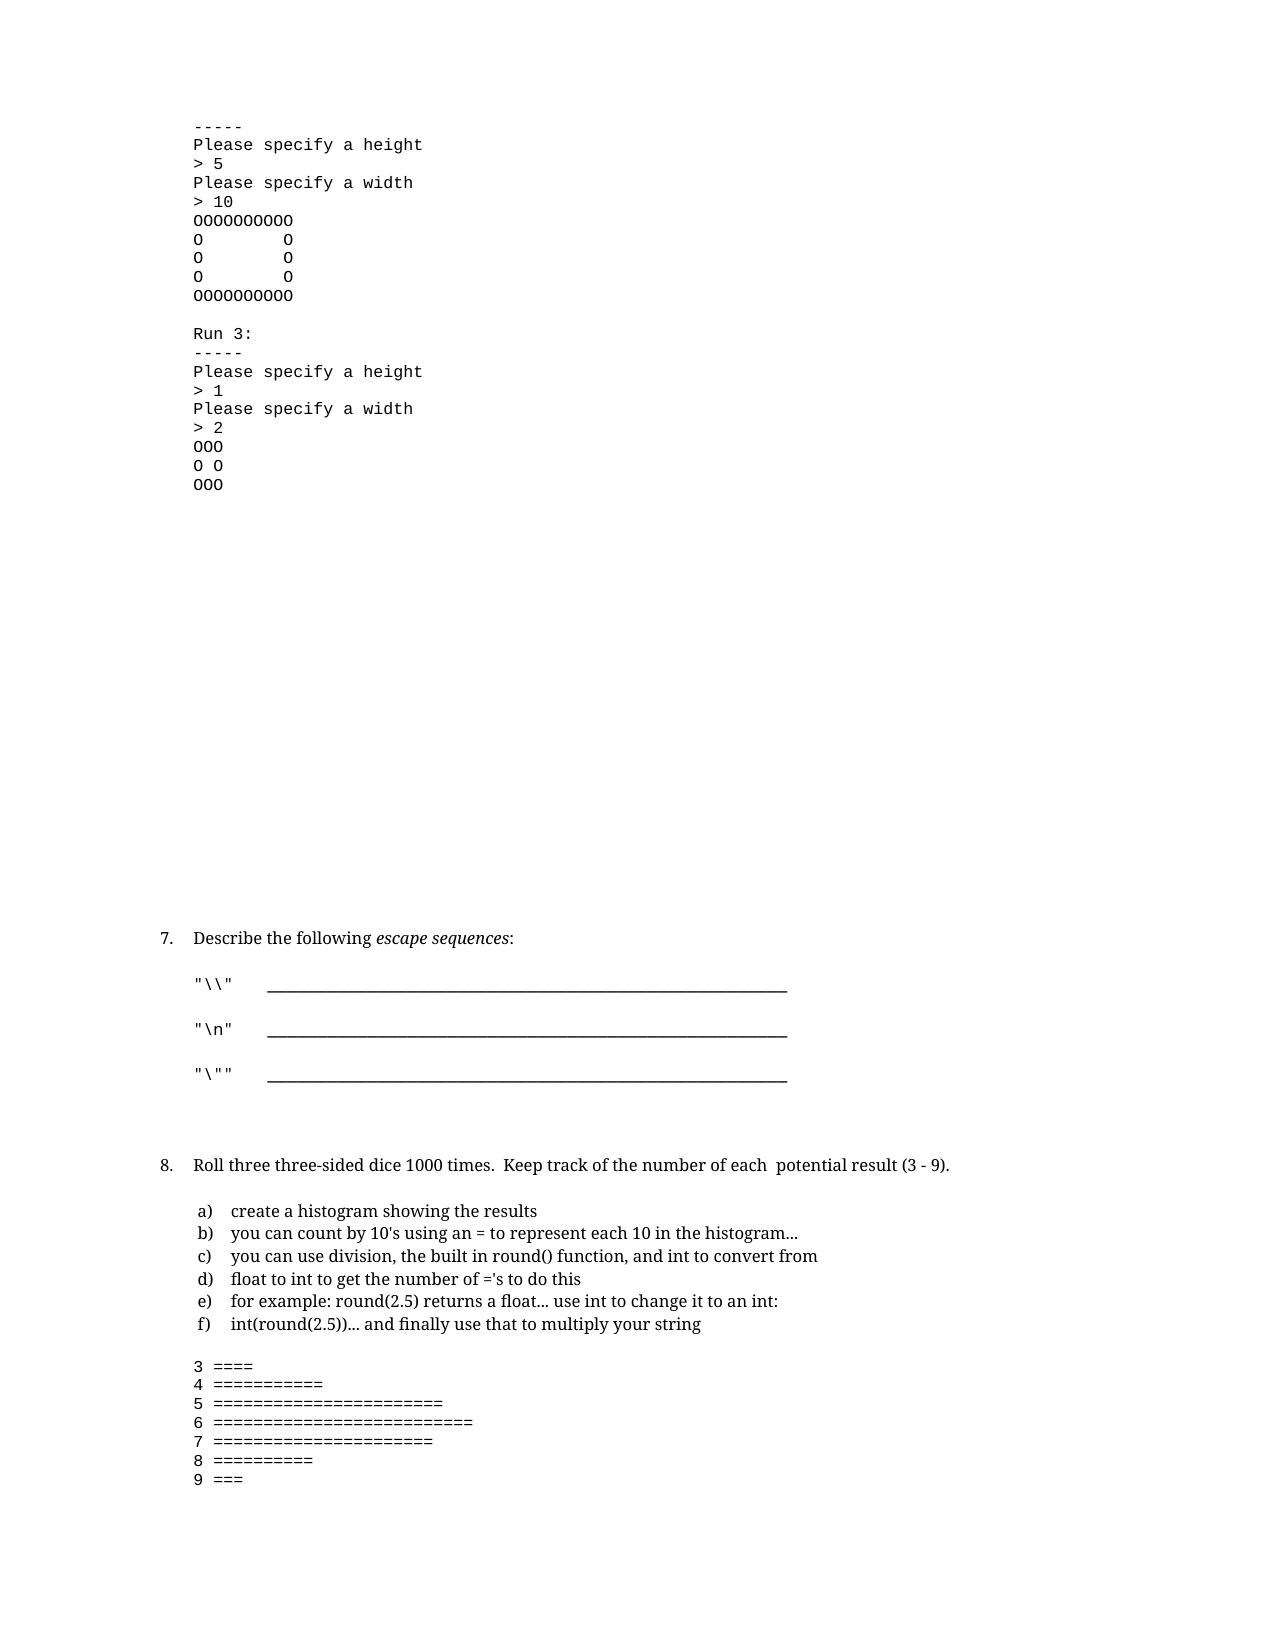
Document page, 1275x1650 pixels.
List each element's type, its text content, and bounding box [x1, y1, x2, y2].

list OOO [156, 439, 1157, 457]
list Please specify a height [156, 137, 1157, 156]
list ----- [156, 118, 1157, 137]
list O O [156, 250, 1157, 269]
list create a histogram showing the results [193, 1199, 1157, 1222]
list > 10 [156, 193, 1157, 212]
list > 1 [156, 382, 1157, 401]
list int(round(2.5))... and finally use that to multiply your string [193, 1313, 1157, 1335]
list ----- [156, 344, 1157, 363]
list 5 ======================= [156, 1396, 1157, 1415]
list O O [156, 457, 1157, 476]
list OOOOOOOOOO [156, 212, 1157, 231]
list OOO [156, 476, 1157, 927]
list OOOOOOOOOO [156, 288, 1157, 307]
list for example: round(2.5) returns a float... use int to change it to an int: [193, 1290, 1157, 1313]
list 4 =========== [156, 1377, 1157, 1396]
list "\\" ____________________________________________________ "\n" ____________________________________________________ "\"" ____________________________________________________ [156, 972, 1157, 1154]
list Run 3: [156, 326, 1157, 344]
list Please specify a width [156, 175, 1157, 193]
list 6 ========================== [156, 1415, 1157, 1433]
list > 5 [156, 156, 1157, 175]
list Describe the following escape sequences: [156, 927, 1157, 949]
list O O [156, 231, 1157, 250]
list Please specify a width [156, 401, 1157, 420]
list Please specify a height [156, 363, 1157, 382]
list 8 ========== [156, 1452, 1157, 1471]
list > 2 [156, 420, 1157, 439]
list O O [156, 269, 1157, 288]
list 3 ==== [156, 1358, 1157, 1377]
list you can count by 10's using an = to represent each 10 in the histogram... [193, 1222, 1157, 1244]
list 7 ====================== [156, 1433, 1157, 1452]
list you can use division, the built in round() function, and int to convert from [193, 1244, 1157, 1267]
list Roll three three-sided dice 1000 times. Keep track of the number of each potential result (3 - 9). [156, 1154, 1157, 1176]
list float to int to get the number of ='s to do this [193, 1267, 1157, 1290]
list 9 === [156, 1471, 1157, 1513]
